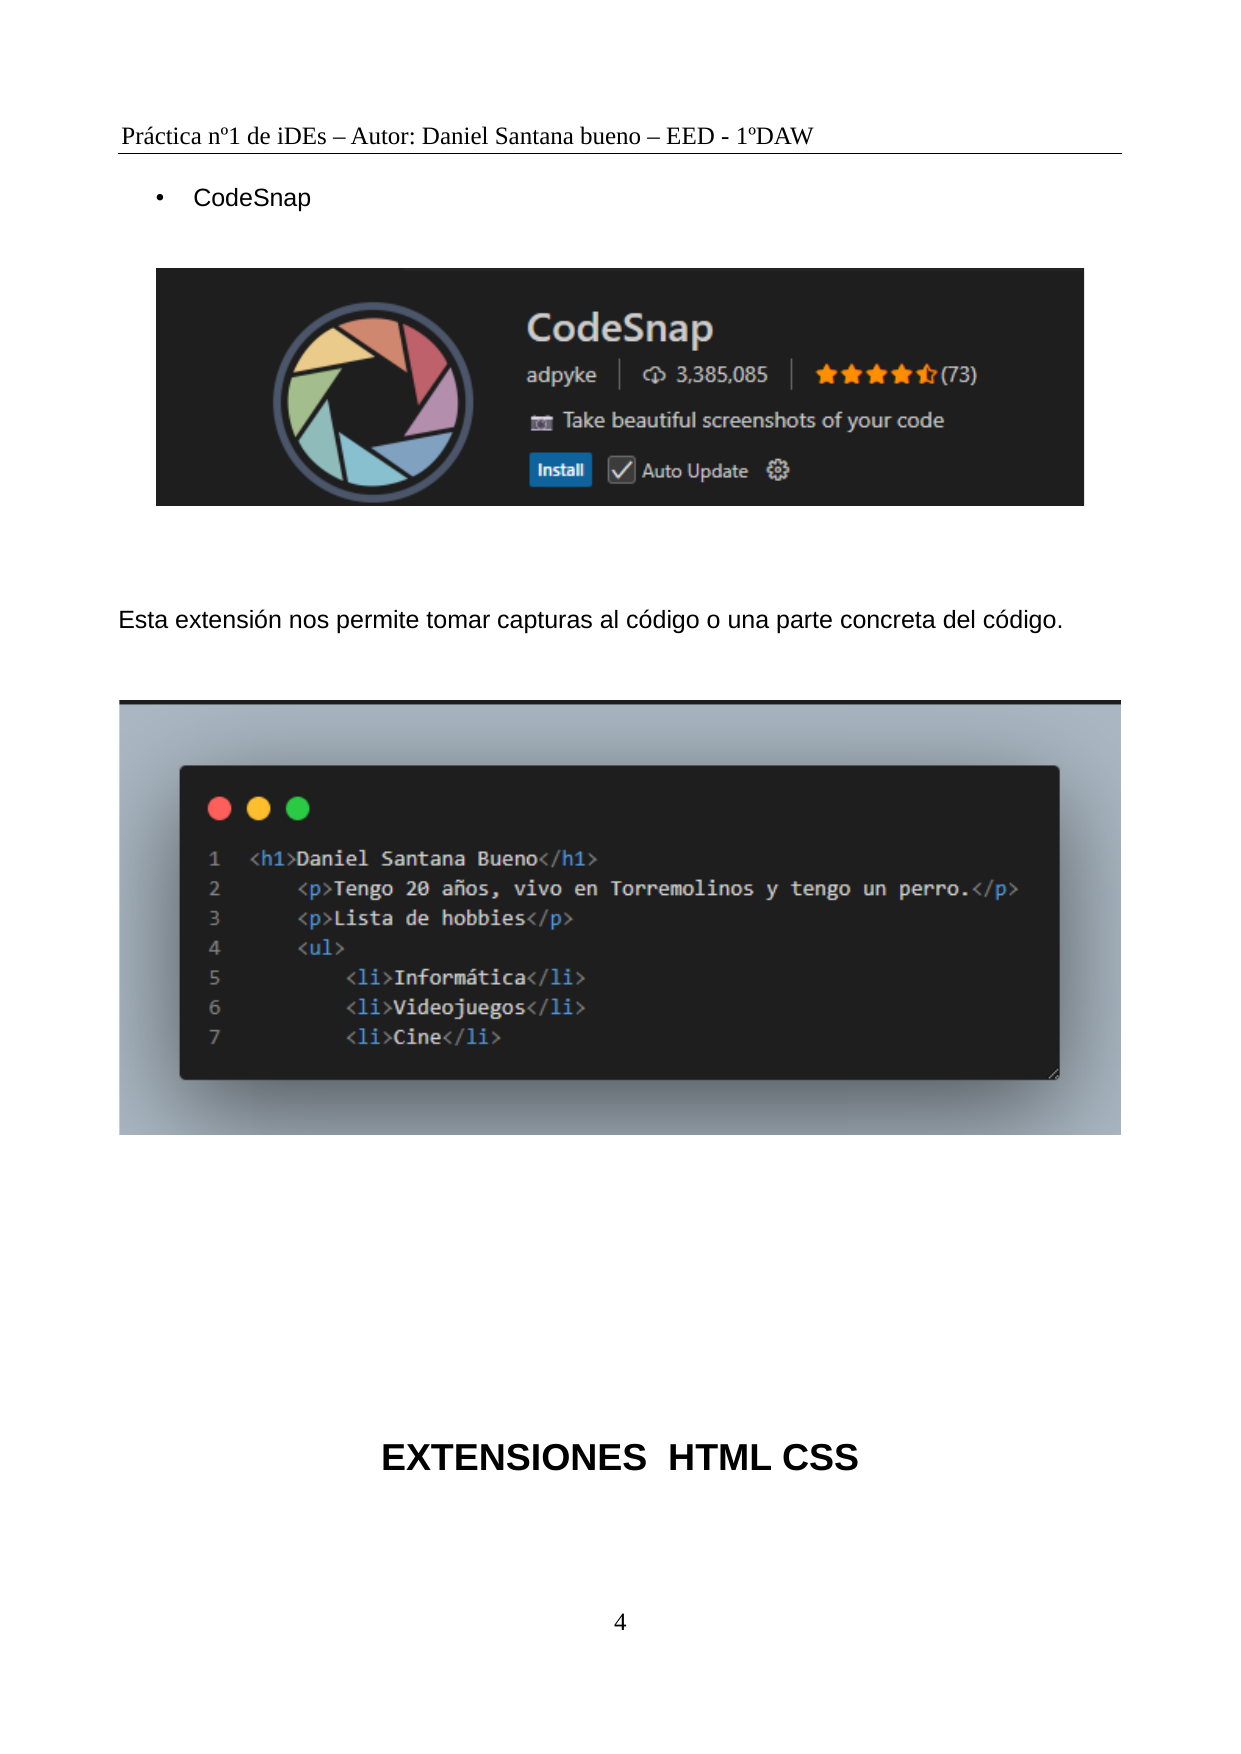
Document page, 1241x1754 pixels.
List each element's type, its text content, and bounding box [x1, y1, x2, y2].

text Esta extensión nos permite tomar capturas al código o una parte concreta del código. [118, 605, 1122, 634]
picture [119, 700, 1121, 1135]
subtitle EXTENSIONES HTML CSS [118, 1435, 1122, 1478]
picture [156, 268, 1085, 506]
list CodeSnap [156, 182, 1122, 211]
